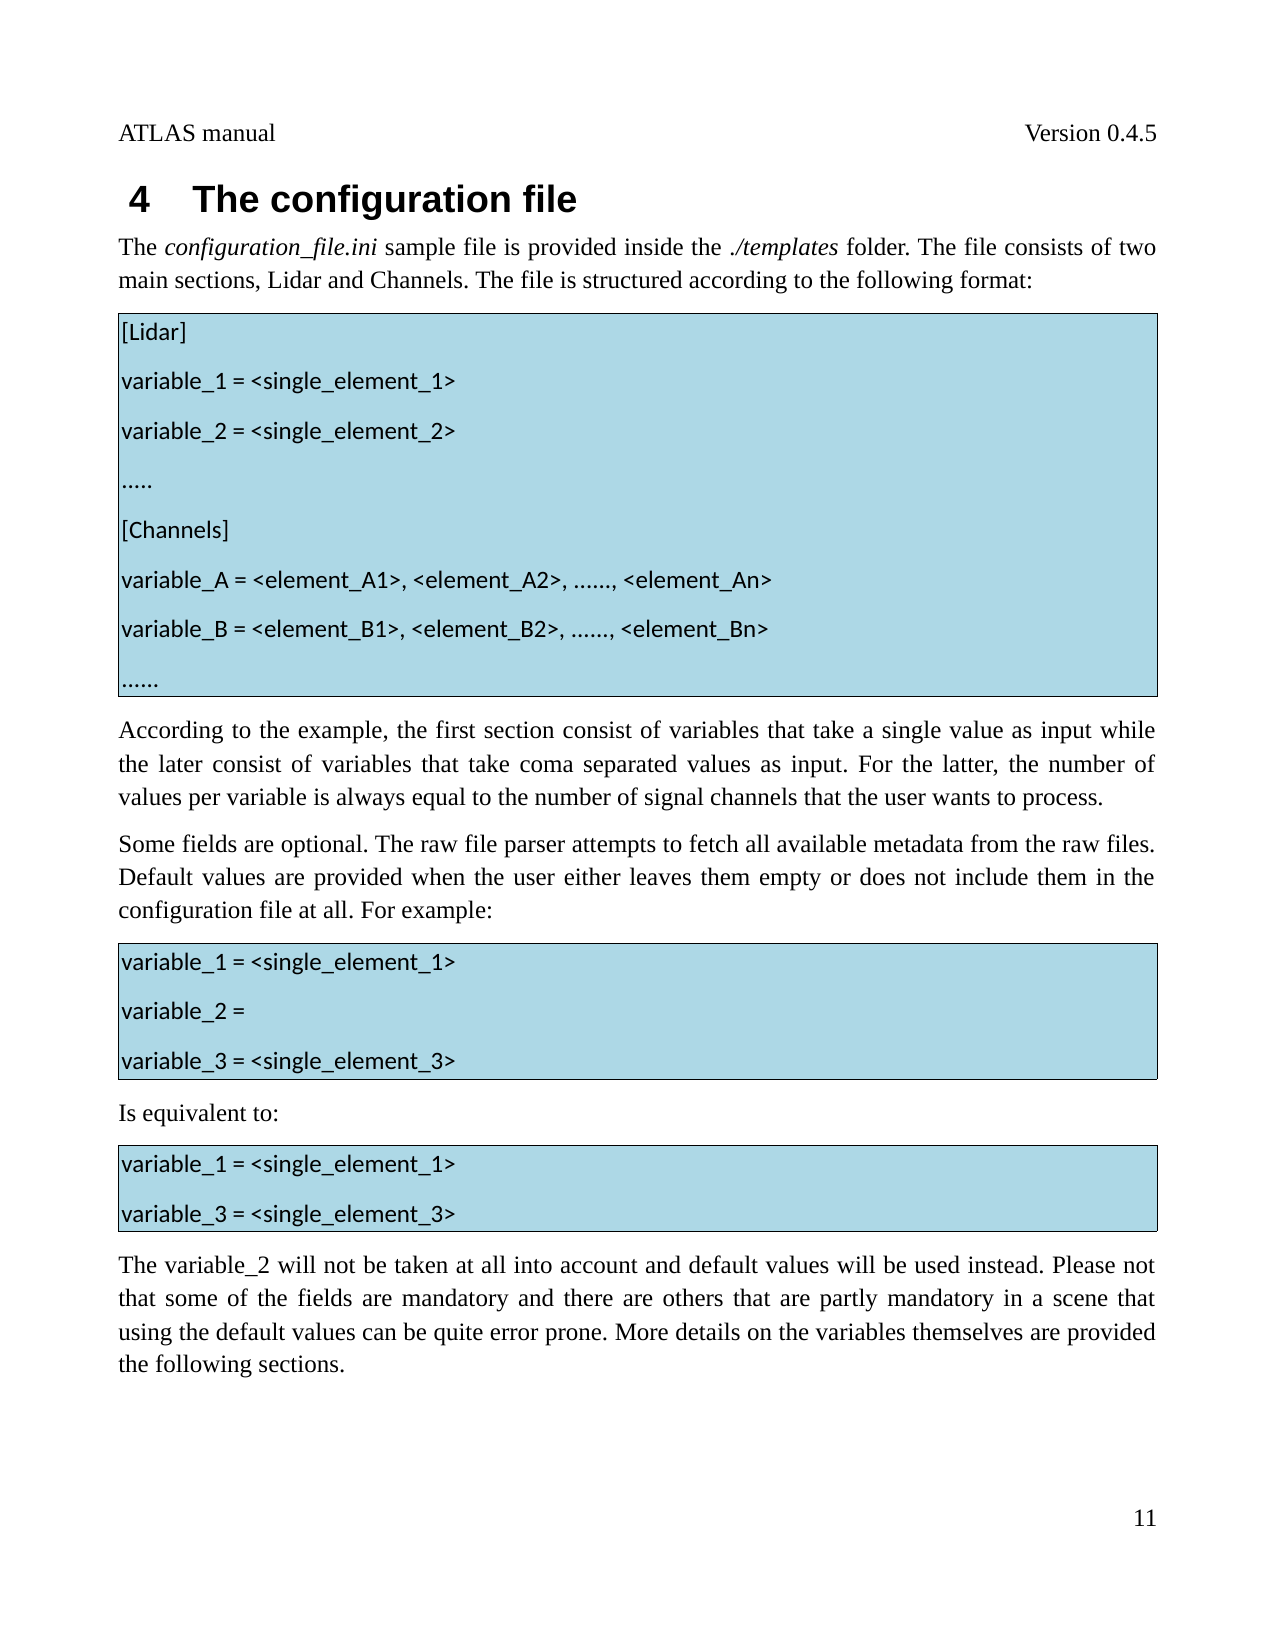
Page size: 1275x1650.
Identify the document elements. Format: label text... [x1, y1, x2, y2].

text ..... [119, 462, 1157, 495]
text [Channels] [119, 511, 1157, 545]
text variable_1 = <single_element_1> [119, 1146, 1157, 1179]
text variable_1 = <single_element_1> [119, 944, 1157, 976]
text ...... [119, 660, 1157, 696]
text variable_3 = <single_element_3> [119, 1195, 1157, 1231]
text variable_1 = <single_element_1> [119, 362, 1157, 396]
text The variable_2 will not be taken at all into account and default values will be used instead. Please not that some of the fields are mandatory and there are others that are partly mandatory in a scene that using the default values can be quite error prone. More details on the variables themselves are provided the following sections. [118, 1251, 1157, 1378]
text According to the example, the first section consist of variables that take a single value as input while the later consist of variables that take coma separated values as input. For the latter, the number of values per variable is always equal to the number of signal channels that the user wants to process. [118, 716, 1157, 810]
text Is equivalent to: [118, 1098, 1157, 1126]
text variable_B = <element_B1>, <element_B2>, ......, <element_Bn> [119, 610, 1157, 644]
text variable_A = <element_A1>, <element_A2>, ......, <element_An> [119, 561, 1157, 594]
text variable_2 = [119, 992, 1157, 1026]
text Some fields are optional. The raw file parser attempts to fetch all available metadata from the raw files. Default values are provided when the user either leaves them empty or does not include them in the configuration file at all. For example: [118, 829, 1157, 924]
text variable_3 = <single_element_3> [119, 1042, 1157, 1079]
text The configuration_file.ini sample file is provided inside the ./templates folder. The file consists of two main sections, Lidar and Channels. The file is structured according to the following format: [118, 232, 1157, 294]
text [Lidar] [119, 314, 1157, 346]
text variable_2 = <single_element_2> [119, 412, 1157, 446]
subtitle The configuration file [118, 177, 1157, 221]
